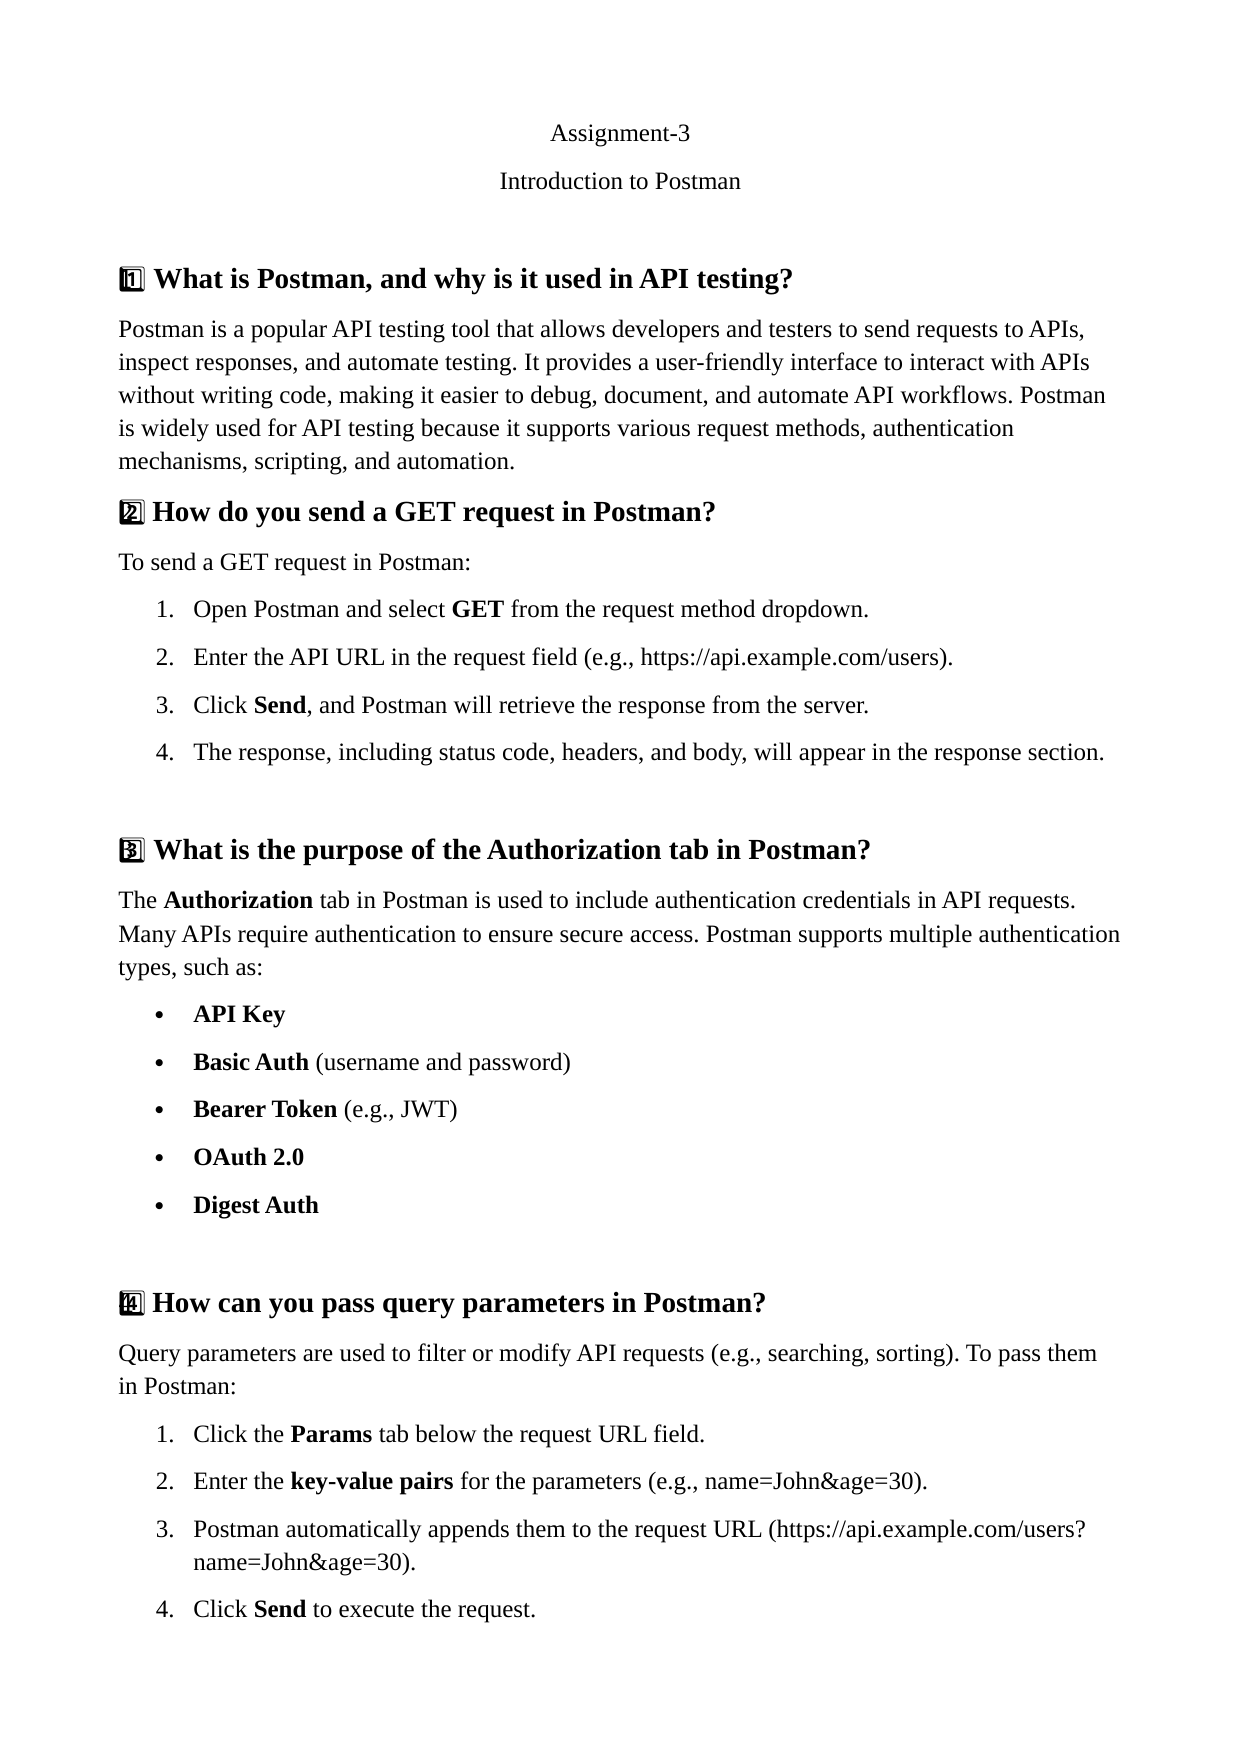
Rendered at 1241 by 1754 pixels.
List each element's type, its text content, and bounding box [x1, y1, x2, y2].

list Open Postman and select GET from the request method dropdown. [156, 594, 1122, 623]
text Assignment-3 [118, 118, 1122, 147]
list Enter the API URL in the request field (e.g., https://api.example.com/users). [156, 642, 1122, 671]
list Basic Auth (username and password) [156, 1047, 1122, 1076]
list Digest Auth [156, 1190, 1122, 1218]
list The response, including status code, headers, and body, will appear in the response section. [156, 737, 1122, 766]
list Click Send, and Postman will retrieve the response from the server. [156, 690, 1122, 718]
text 2️⃣ How do you send a GET request in Postman? [118, 494, 1122, 527]
text 1️⃣ What is Postman, and why is it used in API testing? [118, 261, 1122, 294]
text Introduction to Postman [118, 166, 1122, 194]
text The Authorization tab in Postman is used to include authentication credentials in API requests. Many APIs require authentication to ensure secure access. Postman supports multiple authentication types, such as: [118, 886, 1122, 980]
list API Key [156, 999, 1122, 1028]
list Enter the key-value pairs for the parameters (e.g., name=John&age=30). [156, 1466, 1122, 1495]
text Postman is a popular API testing tool that allows developers and testers to send requests to APIs, inspect responses, and automate testing. It provides a user-friendly interface to interact with APIs without writing code, making it easier to debug, document, and automate API workflows. Postman is widely used for API testing because it supports various request methods, authentication mechanisms, scripting, and automation. [118, 314, 1122, 475]
text 4️⃣ How can you pass query parameters in Postman? [118, 1285, 1122, 1318]
text Query parameters are used to filter or modify API requests (e.g., searching, sorting). To pass them in Postman: [118, 1338, 1122, 1400]
list Click Send to execute the request. [156, 1594, 1122, 1623]
text To send a GET request in Postman: [118, 547, 1122, 576]
text 3️⃣ What is the purpose of the Authorization tab in Postman? [118, 832, 1122, 866]
list Postman automatically appends them to the request URL (https://api.example.com/users?name=John&age=30). [156, 1514, 1122, 1576]
list Bearer Token (e.g., JWT) [156, 1094, 1122, 1123]
list Click the Params tab below the request URL field. [156, 1419, 1122, 1447]
list OAuth 2.0 [156, 1142, 1122, 1171]
